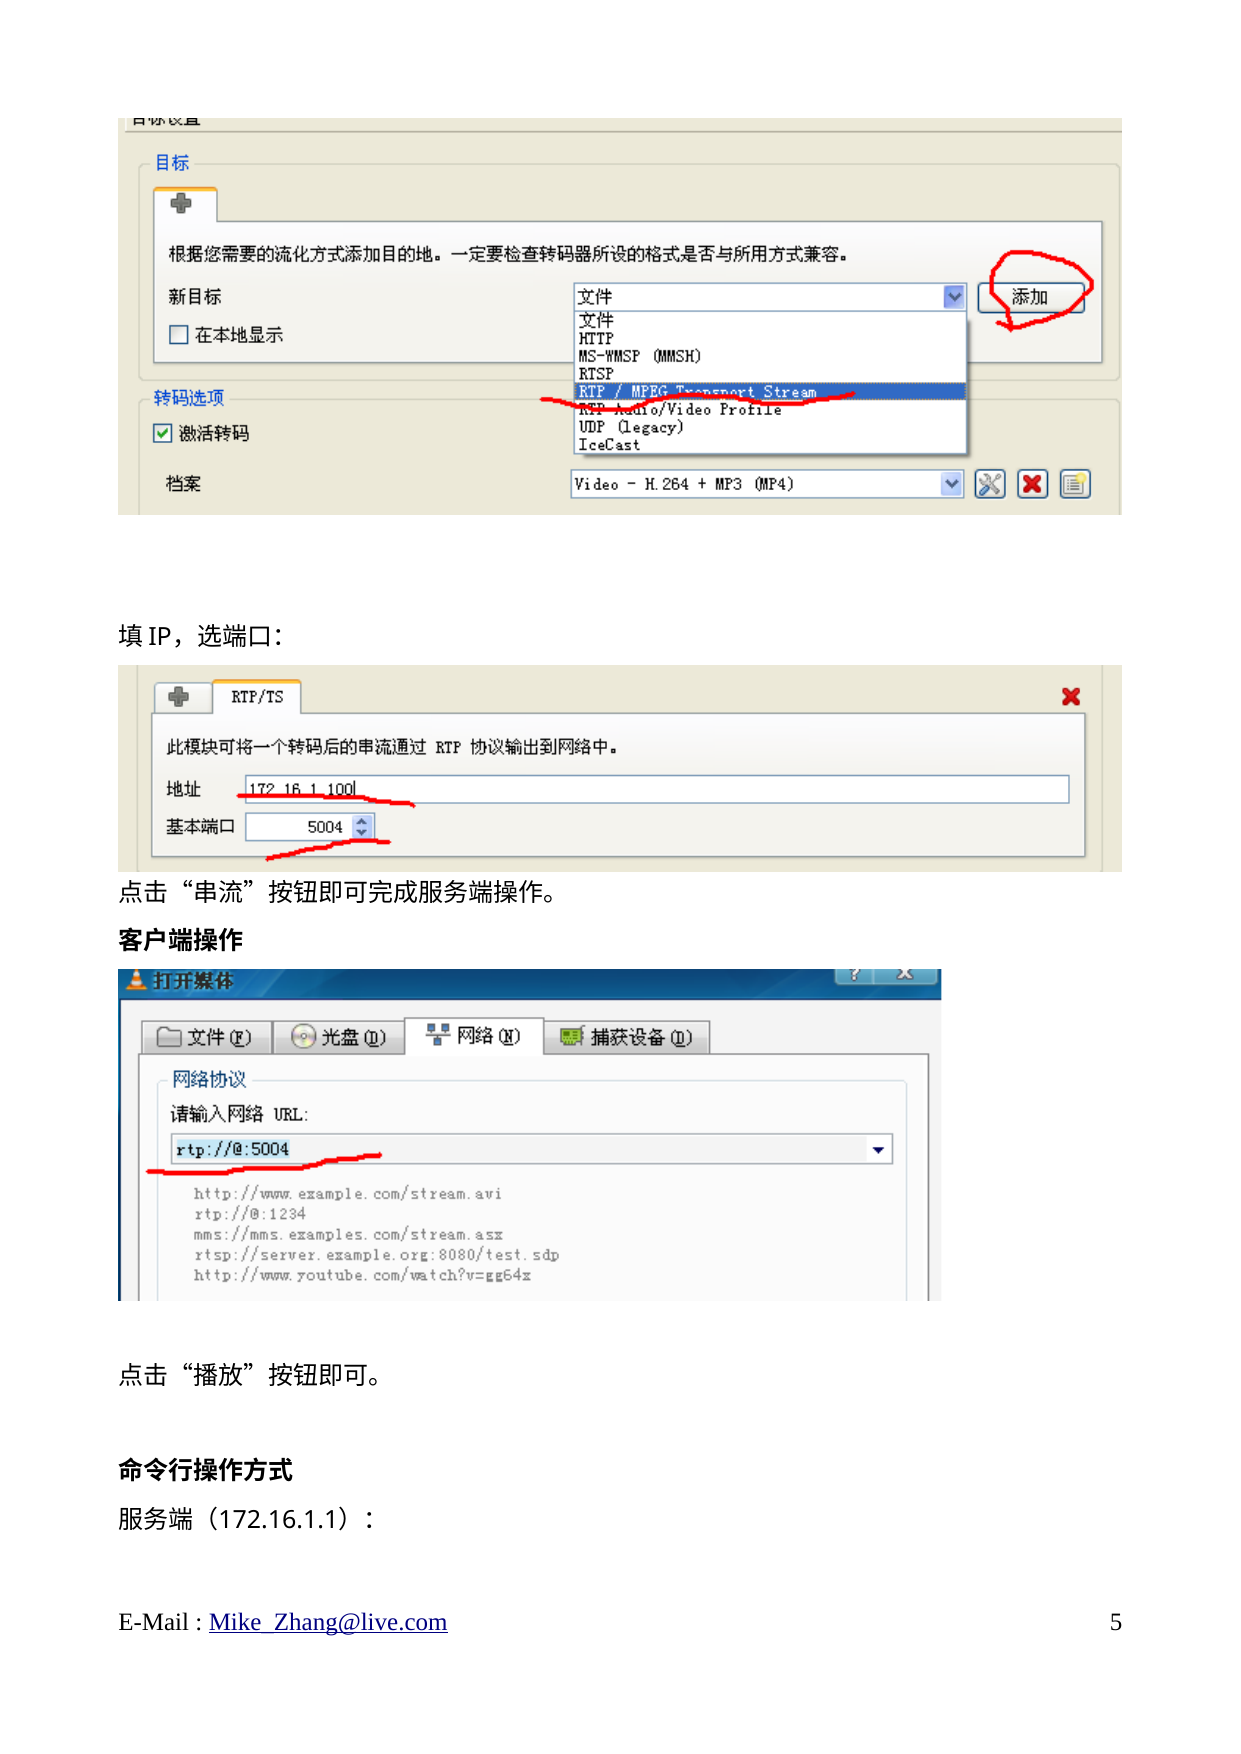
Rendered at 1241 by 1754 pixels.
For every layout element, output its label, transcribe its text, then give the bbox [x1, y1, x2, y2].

picture [118, 665, 1122, 872]
text 填IP，选端口： [118, 617, 1122, 653]
text 点击“播放”按钮即可。 [118, 1355, 1122, 1392]
text 命令行操作方式 [118, 1451, 1122, 1487]
picture [118, 969, 942, 1301]
text 服务端（172.16.1.1）： [118, 1499, 1122, 1536]
text 点击“串流”按钮即可完成服务端操作。 [118, 872, 1122, 908]
picture [118, 118, 1122, 515]
text 客户端操作 [118, 921, 1122, 957]
